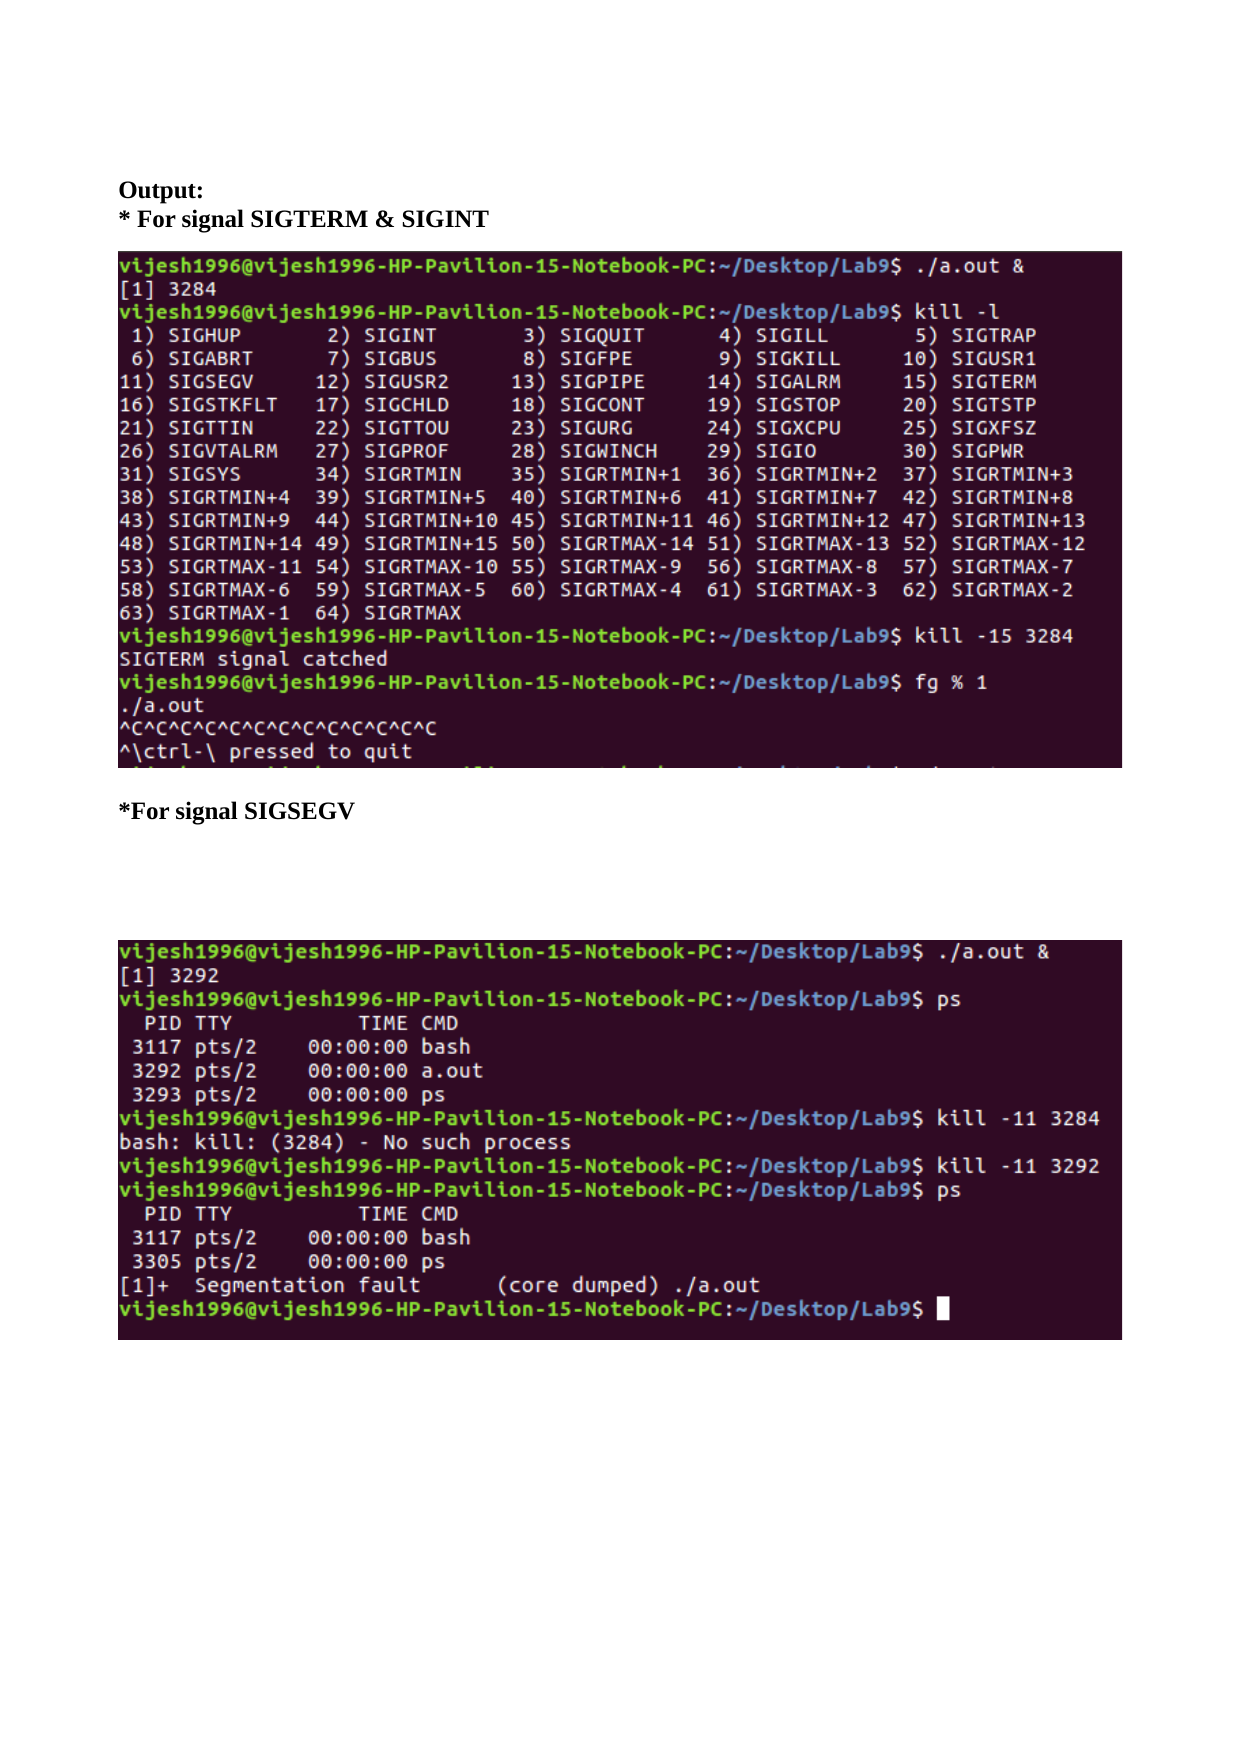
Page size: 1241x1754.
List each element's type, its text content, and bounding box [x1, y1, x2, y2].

text *For signal SIGSEGV [118, 796, 1122, 825]
text * For signal SIGTERM & SIGINT [118, 204, 1122, 233]
picture [118, 940, 1123, 1340]
text Output: [118, 176, 1122, 204]
picture [118, 251, 1123, 768]
